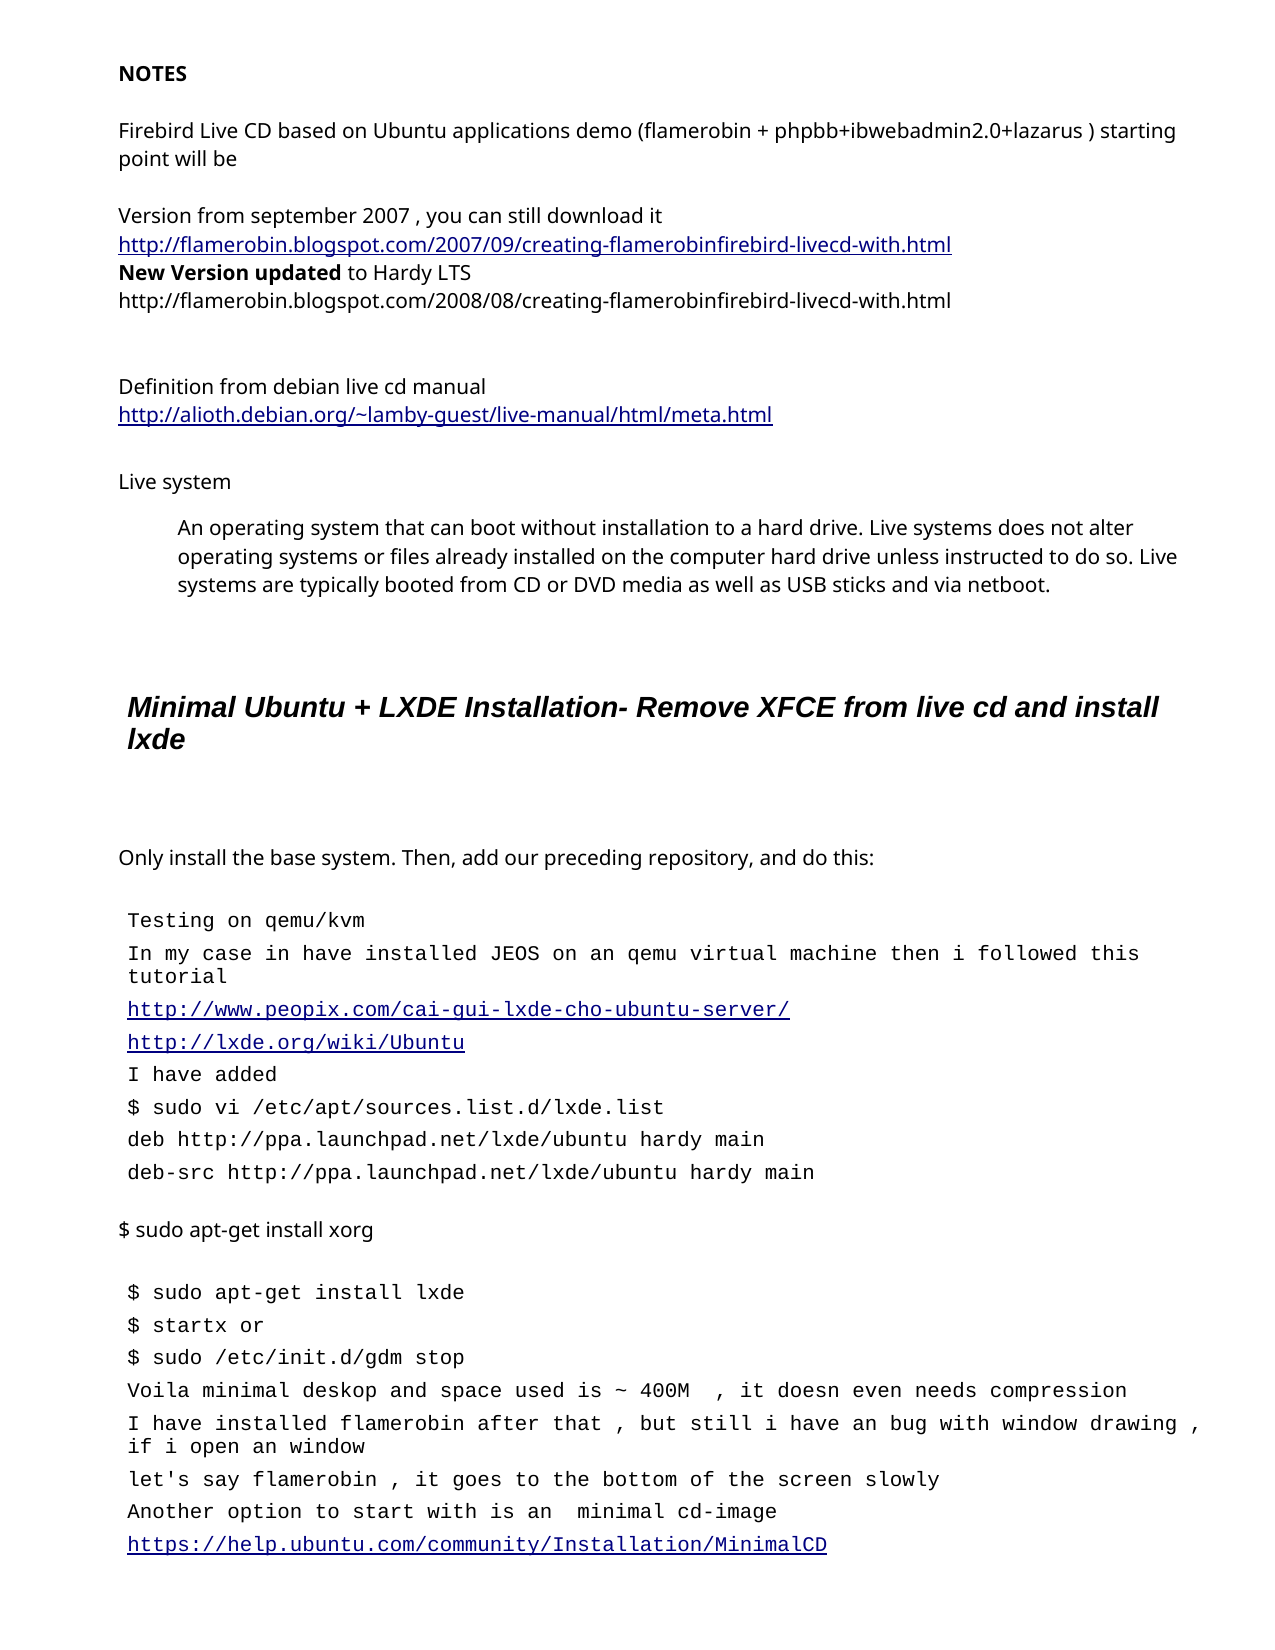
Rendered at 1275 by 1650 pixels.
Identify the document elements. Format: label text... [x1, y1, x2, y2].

subtitle Live system [118, 467, 1216, 496]
text $ sudo vi /etc/apt/sources.list.d/lxde.list [127, 1097, 1207, 1121]
text Testing on qemu/kvm [127, 910, 1207, 934]
text $ startx or [127, 1315, 1207, 1338]
text deb http://ppa.launchpad.net/lxde/ubuntu hardy main [127, 1129, 1207, 1153]
text $ sudo apt-get install xorg [118, 1215, 1216, 1244]
text Another option to start with is an minimal cd-image [127, 1501, 1207, 1525]
text NOTES Firebird Live CD based on Ubuntu applications demo (flamerobin + phpbb+ibwebadmin2.0+lazarus ) starting point will be Version from september 2007 , you can still download it http://flamerobin.blogspot.com/2007/09/creating-flamerobinfirebird-livecd-with.html New Version updated to Hardy LTS http://flamerobin.blogspot.com/2008/08/creating-flamerobinfirebird-livecd-with.html Definition from debian live cd manual http://alioth.debian.org/~lamby-guest/live-manual/html/meta.html [118, 59, 1216, 429]
text $ sudo /etc/init.d/gdm stop [127, 1347, 1207, 1371]
text I have installed flamerobin after that , but still i have an bug with window drawing , if i open an window [127, 1412, 1207, 1460]
text Voila minimal deskop and space used is ~ 400M , it doesn even needs compression [127, 1380, 1207, 1403]
text https://help.ubuntu.com/community/Installation/MinimalCD [127, 1534, 1207, 1558]
subtitle Minimal Ubuntu + LXDE Installation- Remove XFCE from live cd and install lxde [127, 691, 1207, 756]
text In my case in have installed JEOS on an qemu virtual machine then i followed this tutorial [127, 943, 1207, 990]
text http://lxde.org/wiki/Ubuntu [127, 1032, 1207, 1055]
text http://www.peopix.com/cai-gui-lxde-cho-ubuntu-server/ [127, 999, 1207, 1023]
text I have added [127, 1064, 1207, 1088]
text deb-src http://ppa.launchpad.net/lxde/ubuntu hardy main [127, 1162, 1207, 1186]
text let's say flamerobin , it goes to the bottom of the screen slowly [127, 1469, 1207, 1492]
list An operating system that can boot without installation to a hard drive. Live systems does not alter operating systems or files already installed on the computer hard drive unless instructed to do so. Live systems are typically booted from CD or DVD media as well as USB sticks and via netboot. [177, 513, 1216, 599]
text Only install the base system. Then, add our preceding repository, and do this: [118, 843, 1216, 872]
text $ sudo apt-get install lxde [127, 1282, 1207, 1306]
